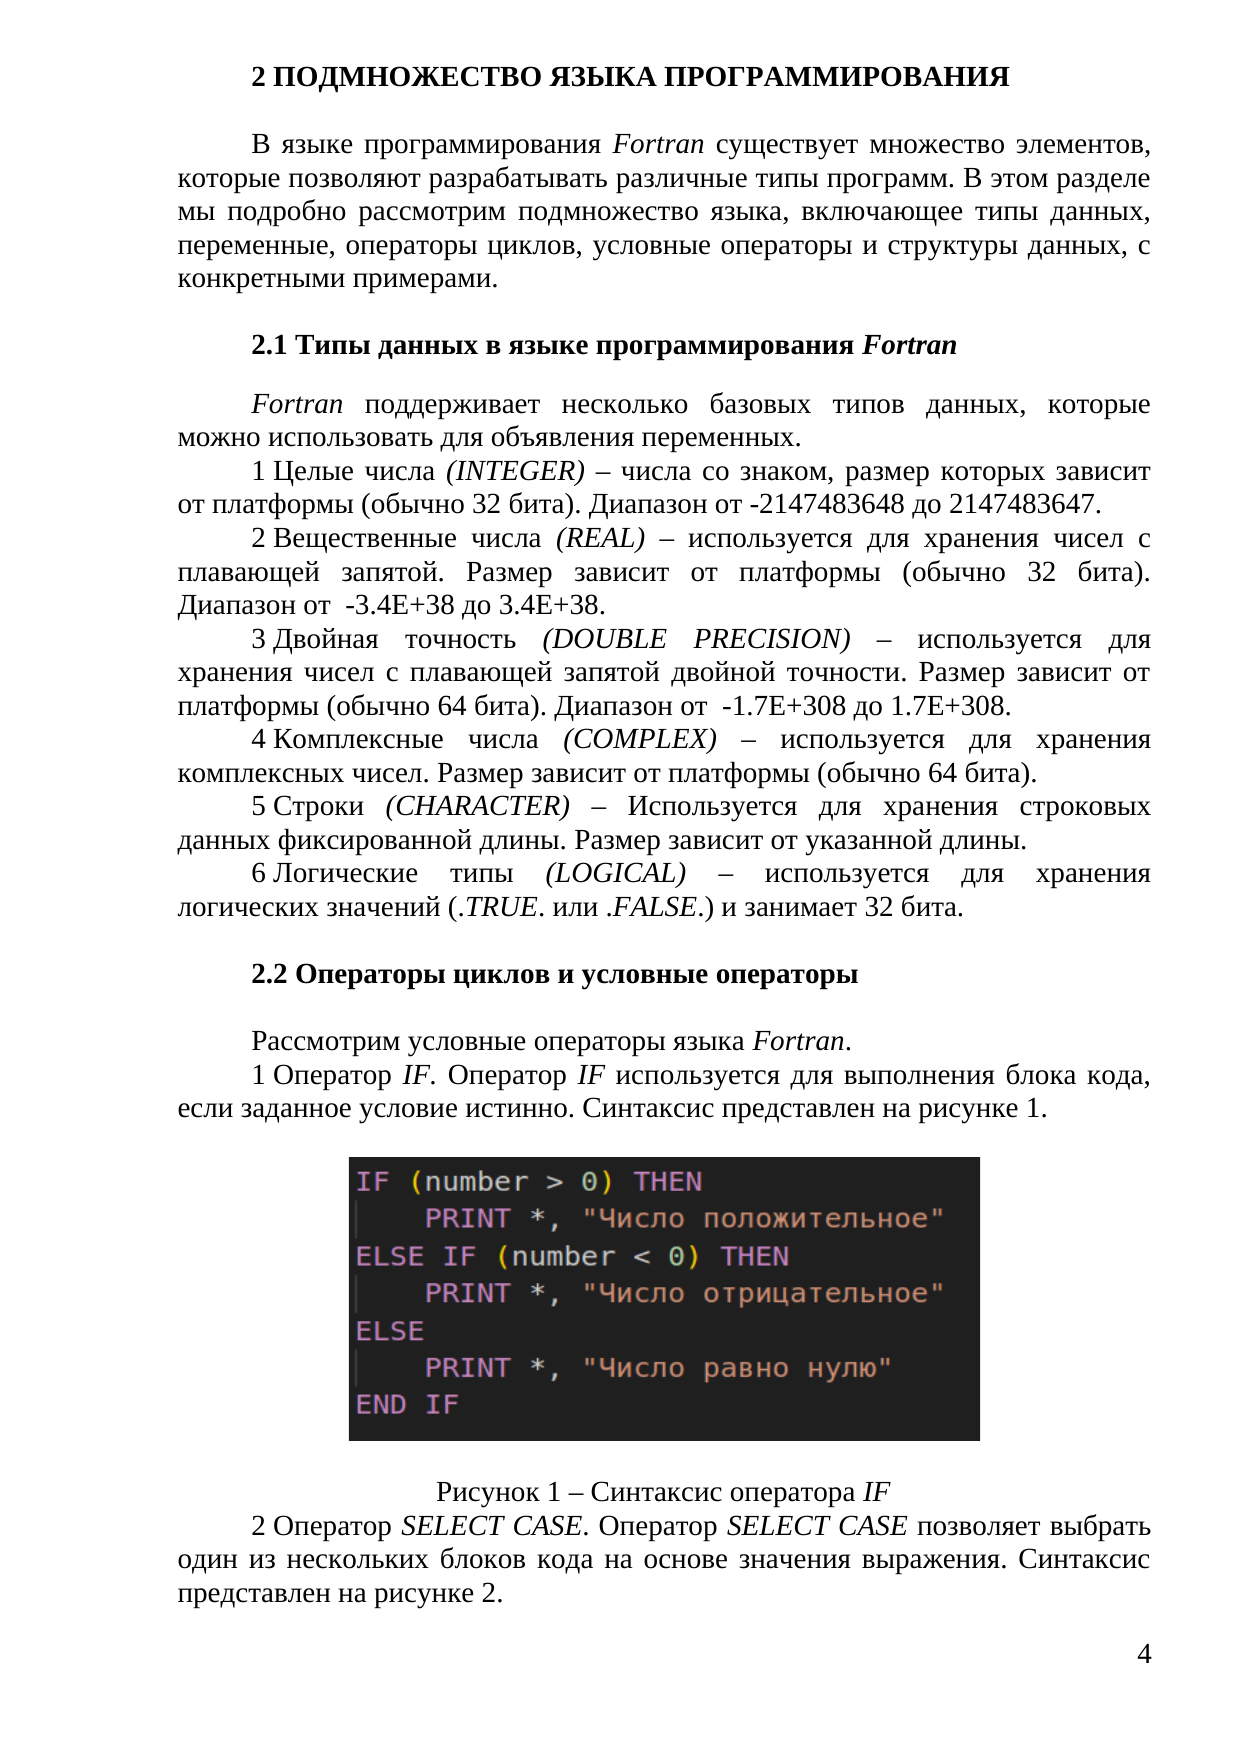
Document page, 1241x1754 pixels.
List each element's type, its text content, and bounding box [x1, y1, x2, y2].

list Комплексные числа (COMPLEX) – используется для хранения комплексных чисел. Размер зависит от платформы (обычно 64 бита). [177, 721, 1152, 788]
list Целые числа (INTEGER) – числа со знаком, размер которых зависит от платформы (обычно 32 бита). Диапазон от -2147483648 до 2147483647. [177, 453, 1152, 520]
list Логические типы (LOGICAL) – используется для хранения логических значений (.TRUE. или .FALSE.) и занимает 32 бита. [177, 856, 1152, 923]
list Двойная точность (DOUBLE PRECISION) – используется для хранения чисел с плавающей запятой двойной точности. Размер зависит от платформы (обычно 64 бита). Диапазон от -1.7E+308 до 1.7E+308. [177, 621, 1152, 721]
text Fortran поддерживает несколько базовых типов данных, которые можно использовать для объявления переменных. [177, 386, 1152, 453]
subtitle 2.2 Операторы циклов и условные операторы [177, 956, 1152, 990]
list Оператор IF. Оператор IF используется для выполнения блока кода, если заданное условие истинно. Синтаксис представлен на рисунке 1. [177, 1057, 1152, 1124]
text Рисунок 1 – Синтаксис оператора IF [177, 1474, 1152, 1508]
list Строки (CHARACTER) – Используется для хранения строковых данных фиксированной длины. Размер зависит от указанной длины. [177, 788, 1152, 856]
subtitle 2.1 Типы данных в языке программирования Fortran [177, 327, 1152, 361]
list Вещественные числа (REAL) – используется для хранения чисел с плавающей запятой. Размер зависит от платформы (обычно 32 бита). Диапазон от -3.4E+38 до 3.4E+38. [177, 520, 1152, 621]
list Оператор SELECT CASE. Оператор SELECT CASE позволяет выбрать один из нескольких блоков кода на основе значения выражения. Синтаксис представлен на рисунке 2. [177, 1508, 1152, 1608]
subtitle 2 ПОДМНОЖЕСТВО ЯЗЫКА ПРОГРАММИРОВАНИЯ [251, 59, 1152, 93]
text В языке программирования Fortran существует множество элементов, которые позволяют разрабатывать различные типы программ. В этом разделе мы подробно рассмотрим подмножество языка, включающее типы данных, переменные, операторы циклов, условные операторы и структуры данных, с конкретными примерами. [177, 126, 1152, 294]
text Рассмотрим условные операторы языка Fortran. [177, 1023, 1152, 1057]
